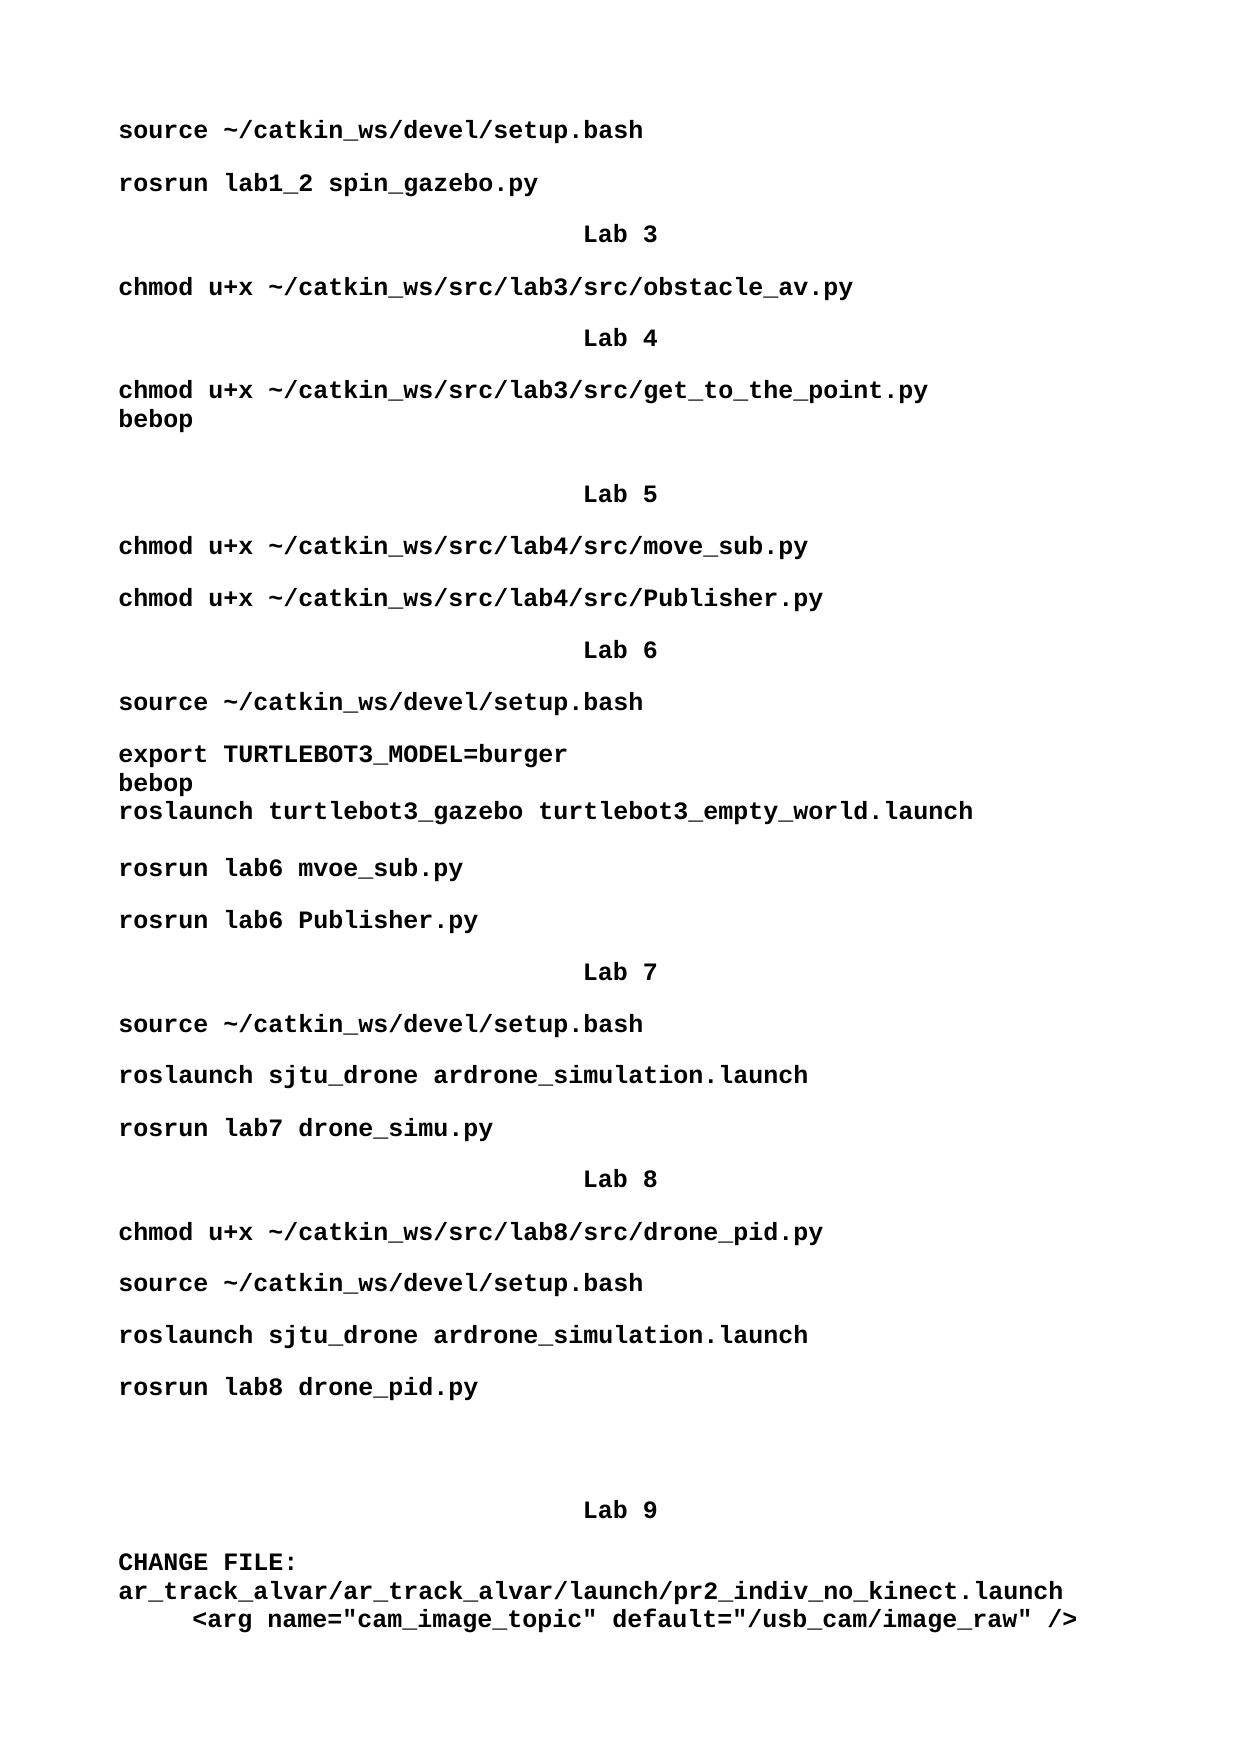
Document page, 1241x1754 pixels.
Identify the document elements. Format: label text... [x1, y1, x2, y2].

text chmod u+x ~/catkin_ws/src/lab8/src/drone_pid.py [118, 1219, 1122, 1247]
text CHANGE FILE: ar_track_alvar/ar_track_alvar/launch/pr2_indiv_no_kinect.launch [118, 1550, 1122, 1607]
text Lab 7 [118, 959, 1122, 987]
text Lab 8 [118, 1167, 1122, 1195]
text rosrun lab6 mvoe_sub.py [118, 855, 1122, 883]
text Lab 9 [118, 1498, 1122, 1526]
text rosrun lab1_2 spin_gazebo.py [118, 170, 1122, 198]
text chmod u+x ~/catkin_ws/src/lab4/src/move_sub.py [118, 534, 1122, 562]
text source ~/catkin_ws/devel/setup.bash [118, 1011, 1122, 1039]
text chmod u+x ~/catkin_ws/src/lab4/src/Publisher.py [118, 586, 1122, 614]
text source ~/catkin_ws/devel/setup.bash [118, 690, 1122, 718]
text rosrun lab7 drone_simu.py [118, 1115, 1122, 1143]
text chmod u+x ~/catkin_ws/src/lab3/src/obstacle_av.py [118, 274, 1122, 302]
text Lab 6 [118, 638, 1122, 666]
text <arg name="cam_image_topic" default="/usb_cam/image_raw" /> [118, 1607, 1122, 1635]
text Lab 3 [118, 222, 1122, 250]
text bebop [118, 406, 1122, 435]
text rosrun lab8 drone_pid.py [118, 1375, 1122, 1403]
text roslaunch sjtu_drone ardrone_simulation.launch [118, 1323, 1122, 1351]
text roslaunch turtlebot3_gazebo turtlebot3_empty_world.launch [118, 798, 1122, 827]
text source ~/catkin_ws/devel/setup.bash [118, 118, 1122, 146]
text rosrun lab6 Publisher.py [118, 907, 1122, 936]
text roslaunch sjtu_drone ardrone_simulation.launch [118, 1063, 1122, 1091]
text bebop [118, 770, 1122, 798]
text source ~/catkin_ws/devel/setup.bash [118, 1271, 1122, 1299]
text Lab 4 [118, 326, 1122, 354]
text export TURTLEBOT3_MODEL=burger [118, 742, 1122, 770]
text Lab 5 [118, 482, 1122, 510]
text chmod u+x ~/catkin_ws/src/lab3/src/get_to_the_point.py [118, 378, 1122, 406]
